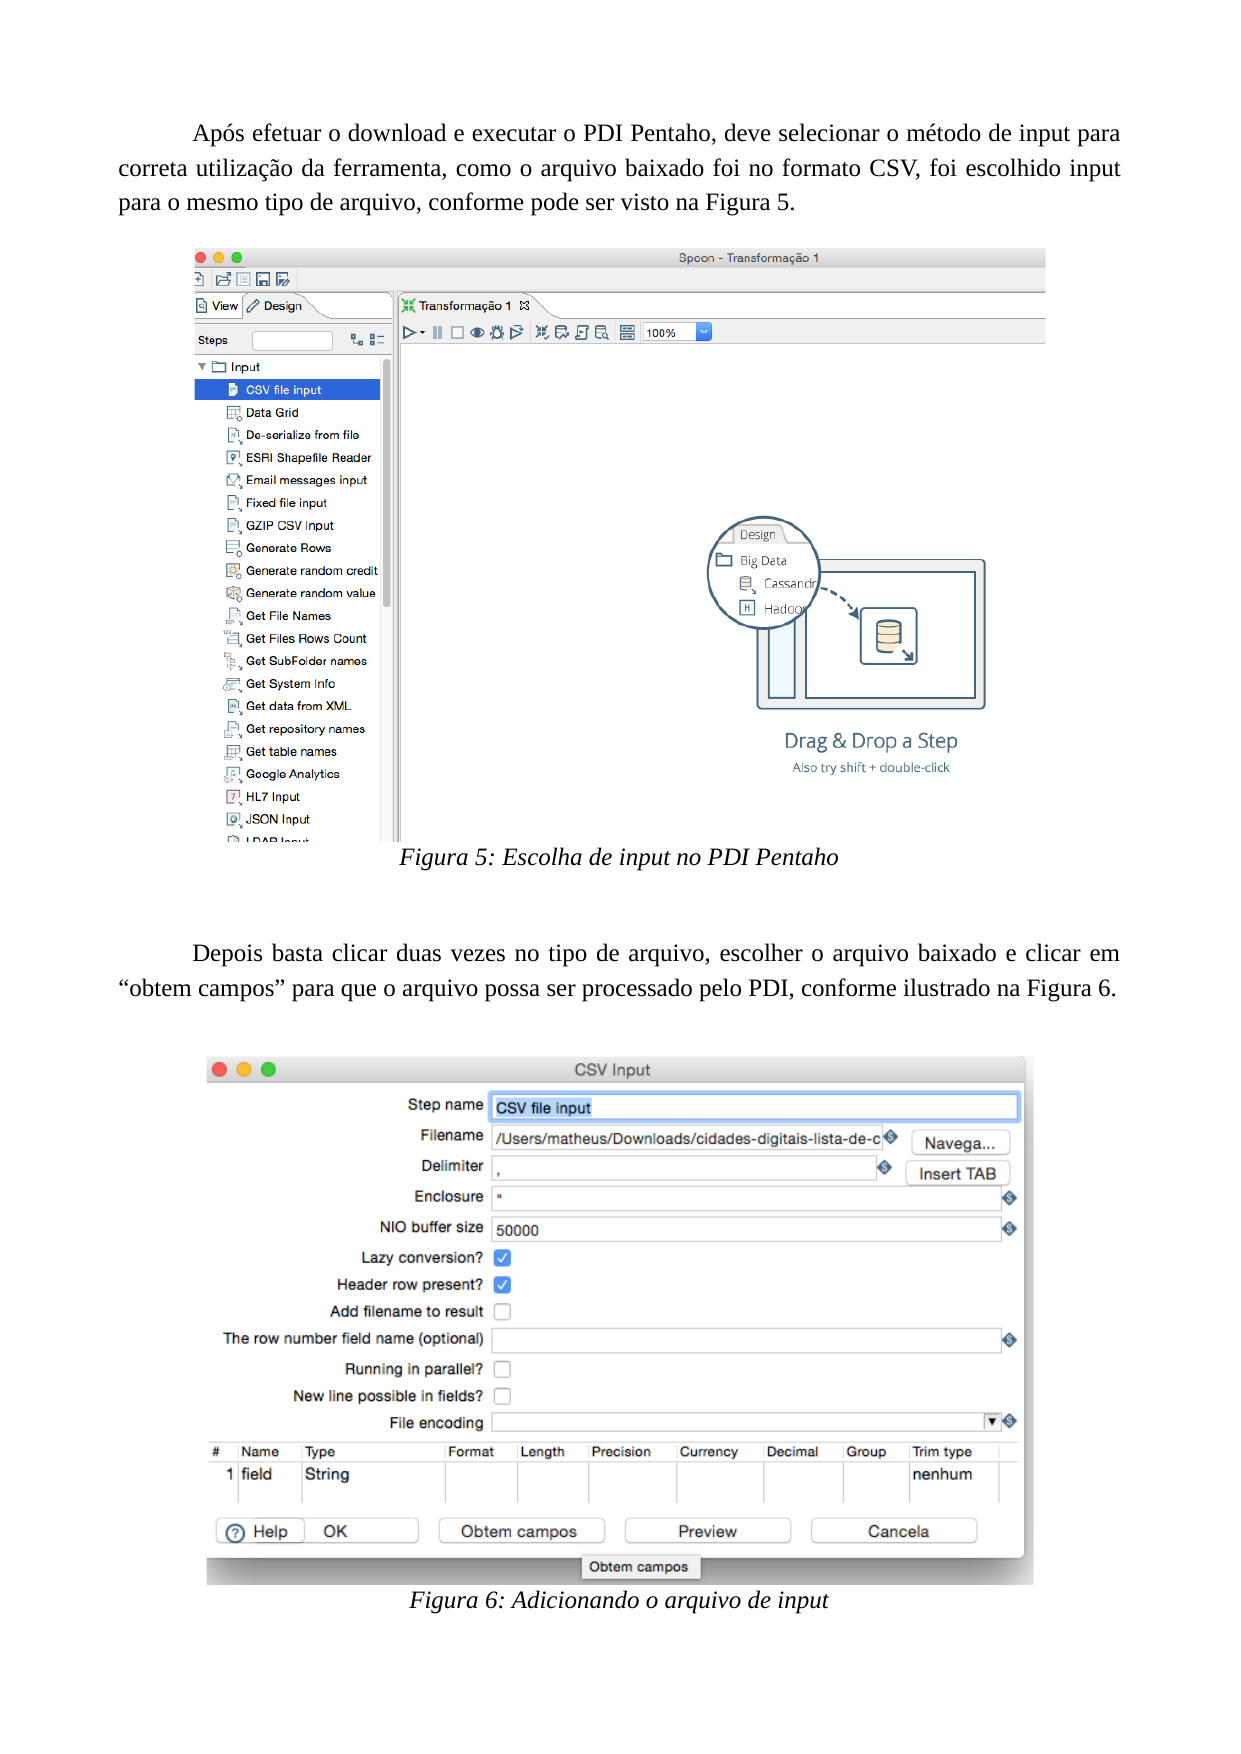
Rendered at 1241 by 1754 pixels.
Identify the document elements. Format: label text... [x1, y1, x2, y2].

text Depois basta clicar duas vezes no tipo de arquivo, escolher o arquivo baixado e clicar em “obtem campos” para que o arquivo possa ser processado pelo PDI, conforme ilustrado na Figura 6. [118, 938, 1122, 1001]
picture [206, 1056, 1034, 1585]
text Figura 6: Adicionando o arquivo de input [207, 1585, 1034, 1614]
picture [194, 248, 1046, 842]
text Após efetuar o download e executar o PDI Pentaho, deve selecionar o método de input para correta utilização da ferramenta, como o arquivo baixado foi no formato CSV, foi escolhido input para o mesmo tipo de arquivo, conforme pode ser visto na Figura 5. [118, 118, 1122, 216]
text Figura 5: Escolha de input no PDI Pentaho [118, 249, 1122, 870]
